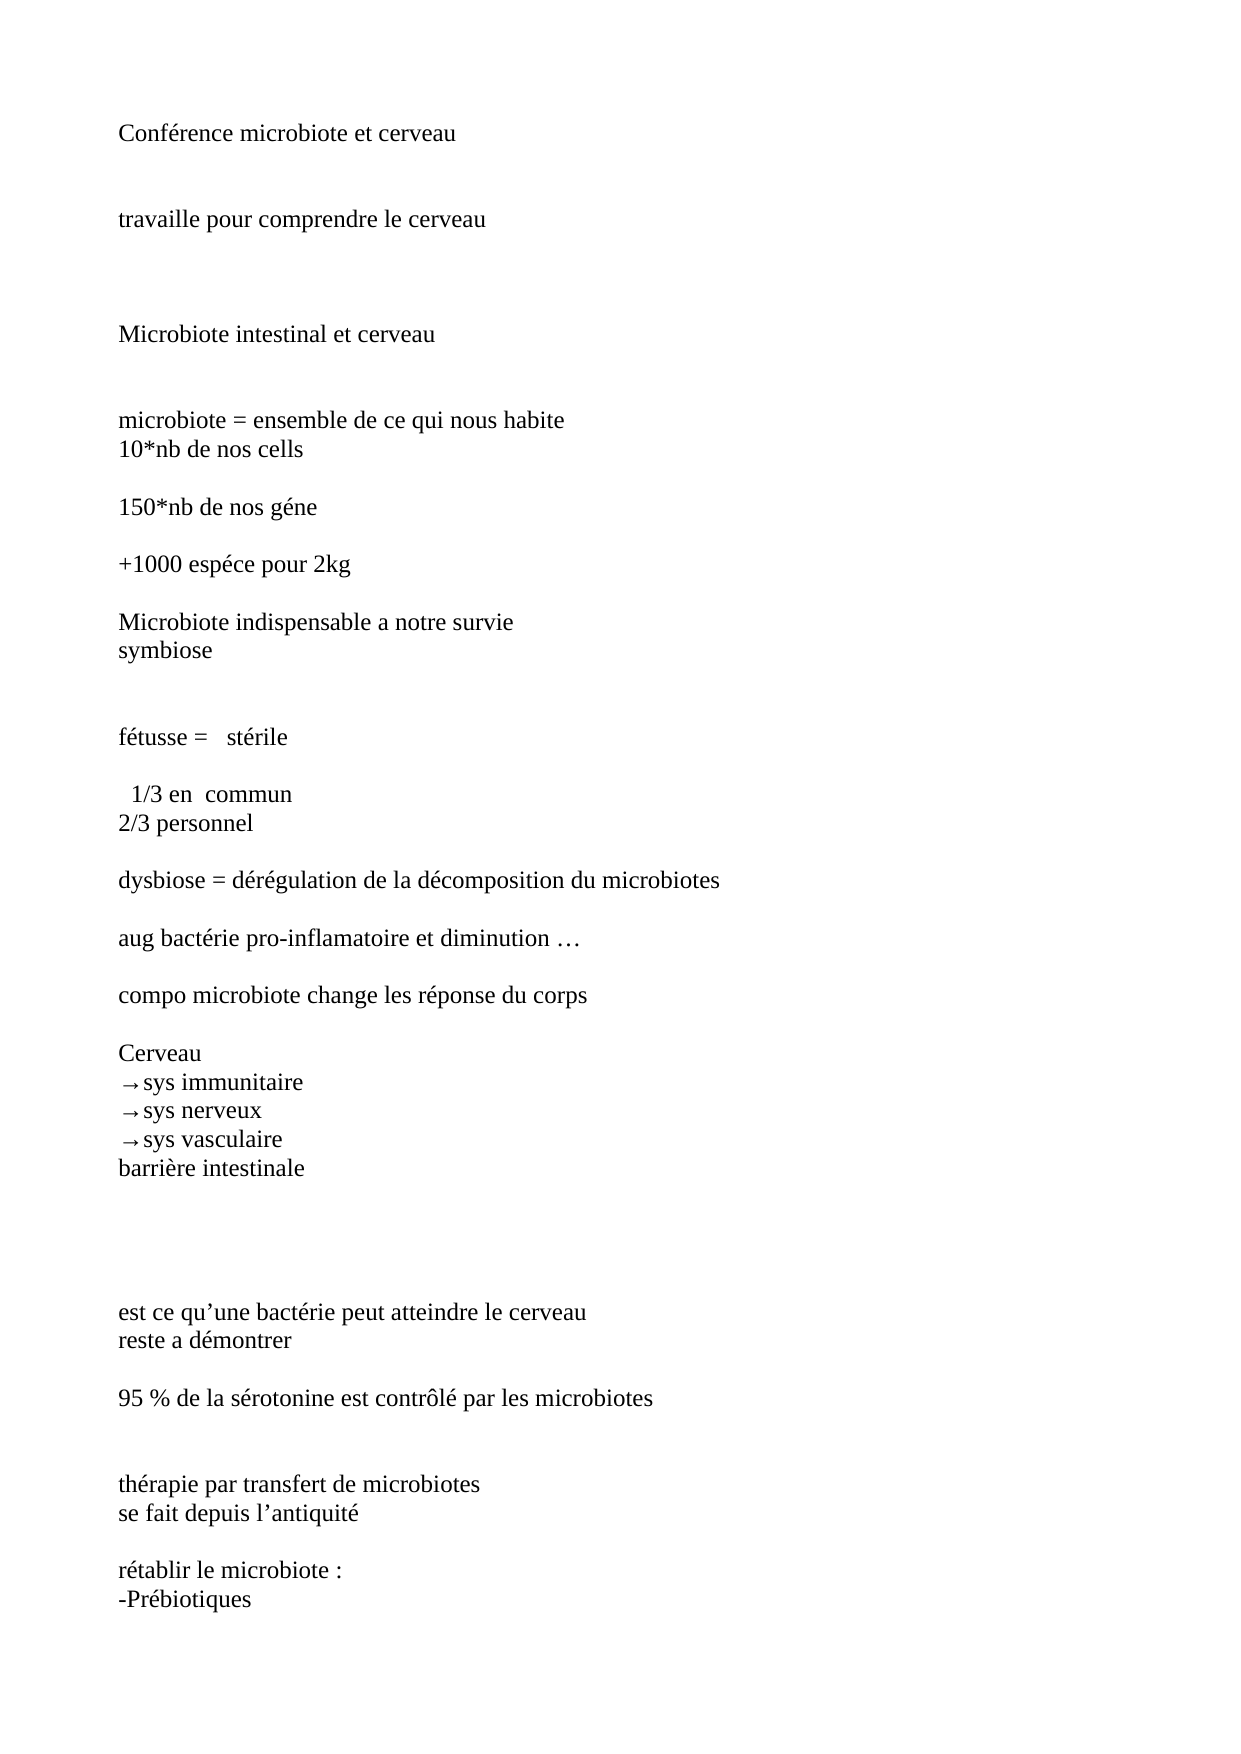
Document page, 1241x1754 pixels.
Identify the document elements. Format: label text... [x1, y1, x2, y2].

text travaille pour comprendre le cerveau [118, 204, 1122, 233]
text fétusse = stérile [118, 722, 1122, 751]
text Cerveau [118, 1038, 1122, 1067]
text Microbiote indispensable a notre survie [118, 607, 1122, 636]
text se fait depuis l’antiquité [118, 1498, 1122, 1527]
text Microbiote intestinal et cerveau [118, 319, 1122, 348]
text →sys nerveux [118, 1096, 1122, 1124]
text rétablir le microbiote : [118, 1556, 1122, 1584]
text symbiose [118, 636, 1122, 664]
text compo microbiote change les réponse du corps [118, 981, 1122, 1009]
text 150*nb de nos géne [118, 492, 1122, 521]
text 1/3 en commun [118, 779, 1122, 808]
text 10*nb de nos cells [118, 434, 1122, 463]
text →sys vasculaire [118, 1124, 1122, 1153]
text aug bactérie pro-inflamatoire et diminution … [118, 923, 1122, 952]
text microbiote = ensemble de ce qui nous habite [118, 406, 1122, 434]
text Conférence microbiote et cerveau [118, 118, 1122, 147]
text 2/3 personnel [118, 808, 1122, 837]
text →sys immunitaire [118, 1067, 1122, 1096]
text -Prébiotiques [118, 1584, 1122, 1613]
text barrière intestinale [118, 1153, 1122, 1182]
text 95 % de la sérotonine est contrôlé par les microbiotes [118, 1383, 1122, 1412]
text thérapie par transfert de microbiotes [118, 1469, 1122, 1498]
text est ce qu’une bactérie peut atteindre le cerveau [118, 1297, 1122, 1326]
text +1000 espéce pour 2kg [118, 549, 1122, 578]
text reste a démontrer [118, 1326, 1122, 1354]
text dysbiose = dérégulation de la décomposition du microbiotes [118, 866, 1122, 894]
